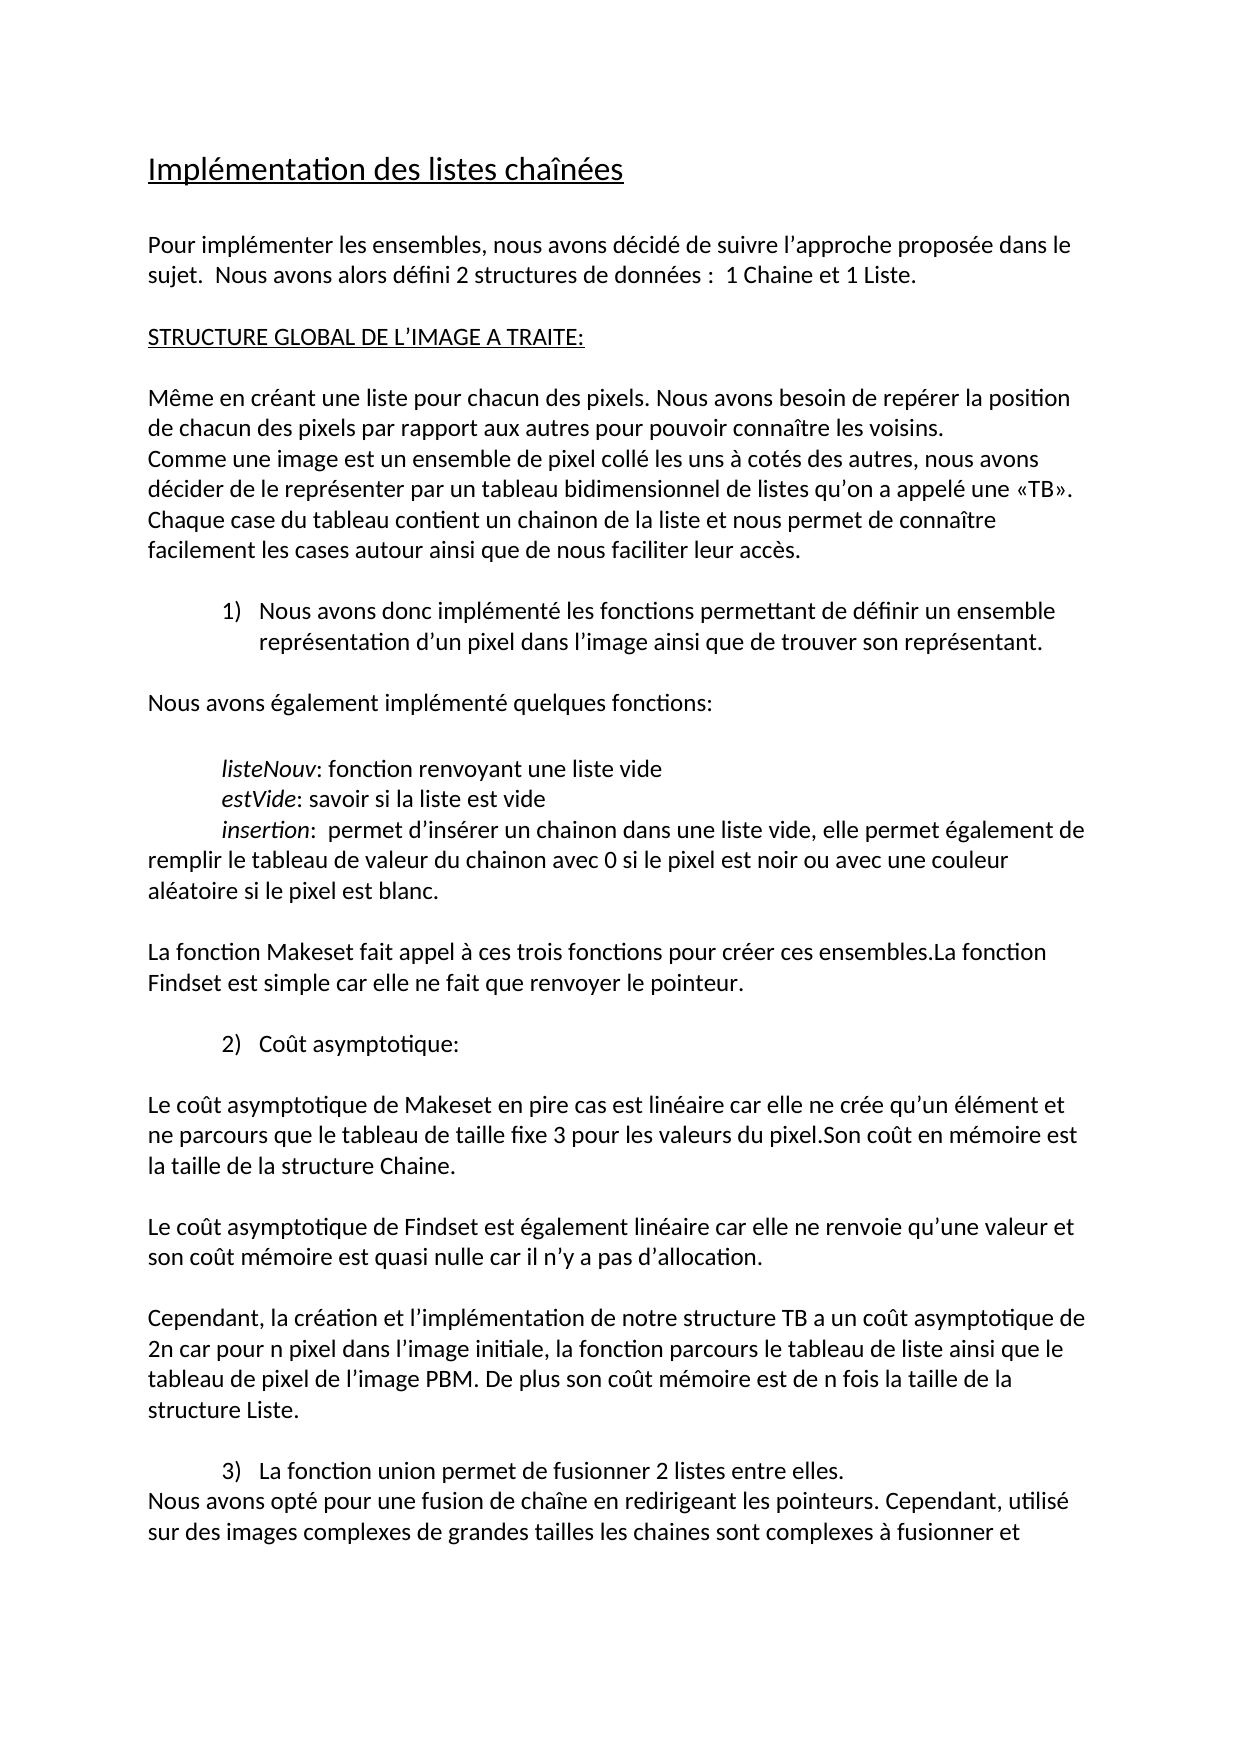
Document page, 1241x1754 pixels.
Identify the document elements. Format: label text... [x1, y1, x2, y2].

text Le coût asymptotique de Findset est également linéaire car elle ne renvoie qu’une valeur et son coût mémoire est quasi nulle car il n’y a pas d’allocation. [148, 1211, 1093, 1272]
text estVide: savoir si la liste est vide [148, 783, 1093, 814]
text Implémentation des listes chaînées [148, 148, 1093, 188]
text Chaque case du tableau contient un chainon de la liste et nous permet de connaître facilement les cases autour ainsi que de nous faciliter leur accès. [148, 504, 1093, 565]
text insertion: permet d’insérer un chainon dans une liste vide, elle permet également de remplir le tableau de valeur du chainon avec 0 si le pixel est noir ou avec une couleur aléatoire si le pixel est blanc. [148, 814, 1093, 906]
text Comme une image est un ensemble de pixel collé les uns à cotés des autres, nous avons décider de le représenter par un tableau bidimensionnel de listes qu’on a appelé une «TB». [148, 443, 1093, 504]
list La fonction union permet de fusionner 2 listes entre elles. [221, 1455, 1093, 1486]
list Coût asymptotique: [221, 1028, 1093, 1058]
text listeNouv: fonction renvoyant une liste vide [148, 753, 1093, 783]
text Le coût asymptotique de Makeset en pire cas est linéaire car elle ne crée qu’un élément et ne parcours que le tableau de taille fixe 3 pour les valeurs du pixel.Son coût en mémoire est la taille de la structure Chaine. [148, 1089, 1093, 1180]
text La fonction Makeset fait appel à ces trois fonctions pour créer ces ensembles.La fonction Findset est simple car elle ne fait que renvoyer le pointeur. [148, 936, 1093, 997]
text Pour implémenter les ensembles, nous avons décidé de suivre l’approche proposée dans le sujet. Nous avons alors défini 2 structures de données : 1 Chaine et 1 Liste. [148, 229, 1093, 290]
text Même en créant une liste pour chacun des pixels. Nous avons besoin de repérer la position de chacun des pixels par rapport aux autres pour pouvoir connaître les voisins. [148, 382, 1093, 443]
list Nous avons donc implémenté les fonctions permettant de définir un ensemble représentation d’un pixel dans l’image ainsi que de trouver son représentant. [221, 595, 1093, 656]
text Nous avons également implémenté quelques fonctions: [148, 687, 1093, 717]
text Nous avons opté pour une fusion de chaîne en redirigeant les pointeurs. Cependant, utilisé sur des images complexes de grandes tailles les chaines sont complexes à fusionner et [148, 1486, 1093, 1547]
text STRUCTURE GLOBAL DE L’IMAGE A TRAITE: [148, 321, 1093, 351]
text Cependant, la création et l’implémentation de notre structure TB a un coût asymptotique de 2n car pour n pixel dans l’image initiale, la fonction parcours le tableau de liste ainsi que le tableau de pixel de l’image PBM. De plus son coût mémoire est de n fois la taille de la structure Liste. [148, 1302, 1093, 1424]
